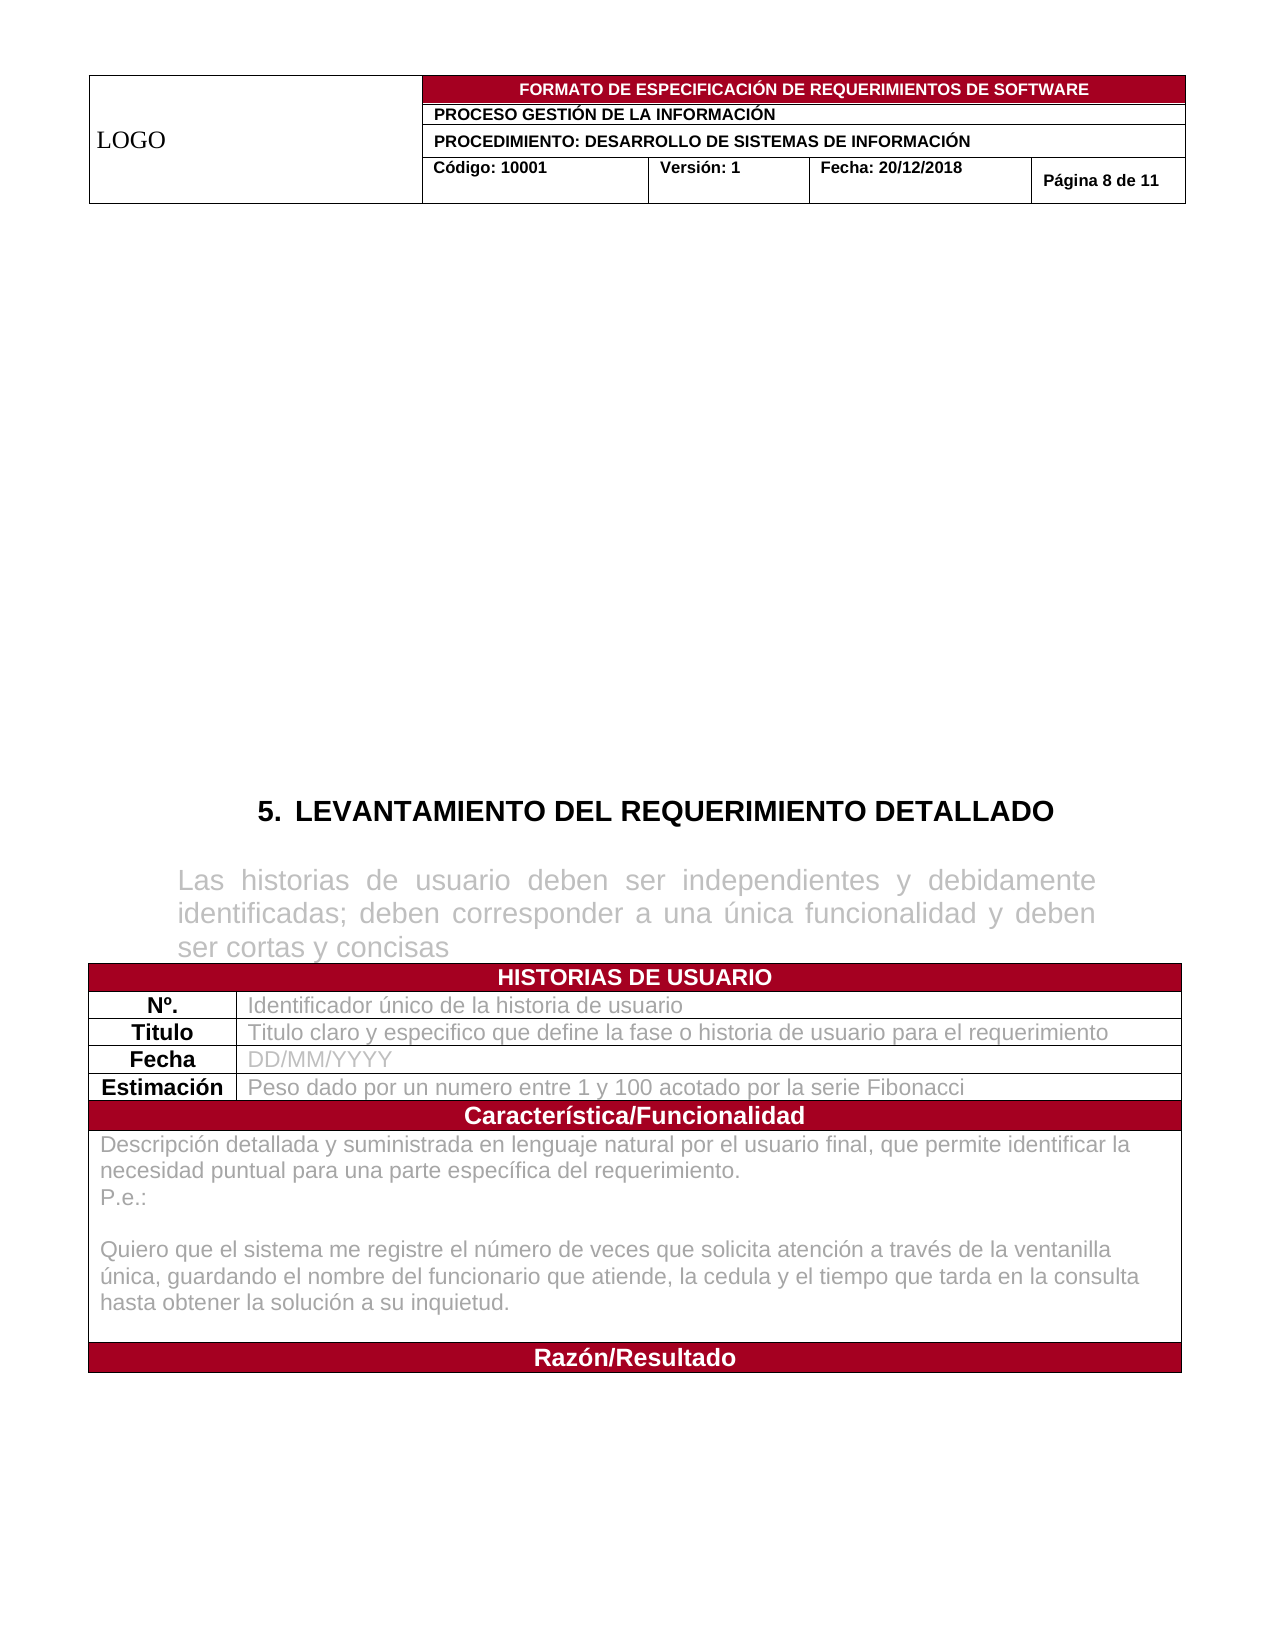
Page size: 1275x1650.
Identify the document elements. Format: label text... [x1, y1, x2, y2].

table_cell Característica/Funcionalidad [89, 1101, 1181, 1130]
table_cell Razón/Resultado [89, 1343, 1181, 1372]
table_cell Descripción detallada y suministrada en lenguaje natural por el usuario final, que permite identificar la necesidad puntual para una parte específica del requerimiento. P.e.: Quiero que el sistema me registre el número de veces que solicita atención a través de la ventanilla única, guardando el nombre del funcionario que atiende, la cedula y el tiempo que tarda en la consulta hasta obtener la solución a su inquietud. [89, 1131, 1181, 1342]
text Las historias de usuario deben ser independientes y debidamente identificadas; deben corresponder a una única funcionalidad y deben ser cortas y concisas [177, 862, 1098, 963]
table_cell Nº. [89, 992, 236, 1018]
table_cell Peso dado por un numero entre 1 y 100 acotado por la serie Fibonacci [237, 1074, 1181, 1100]
table_cell Titulo [89, 1019, 236, 1045]
table_cell Titulo claro y especifico que define la fase o historia de usuario para el requerimiento [237, 1019, 1181, 1045]
table_cell Identificador único de la historia de usuario [237, 992, 1181, 1018]
table_header HISTORIAS DE USUARIO [89, 964, 1181, 991]
subtitle LEVANTAMIENTO DEL REQUERIMIENTO DETALLADO [215, 794, 1098, 827]
table_cell Fecha [89, 1046, 236, 1073]
table_cell DD/MM/YYYY [237, 1046, 1181, 1073]
table_cell Estimación [89, 1074, 236, 1100]
